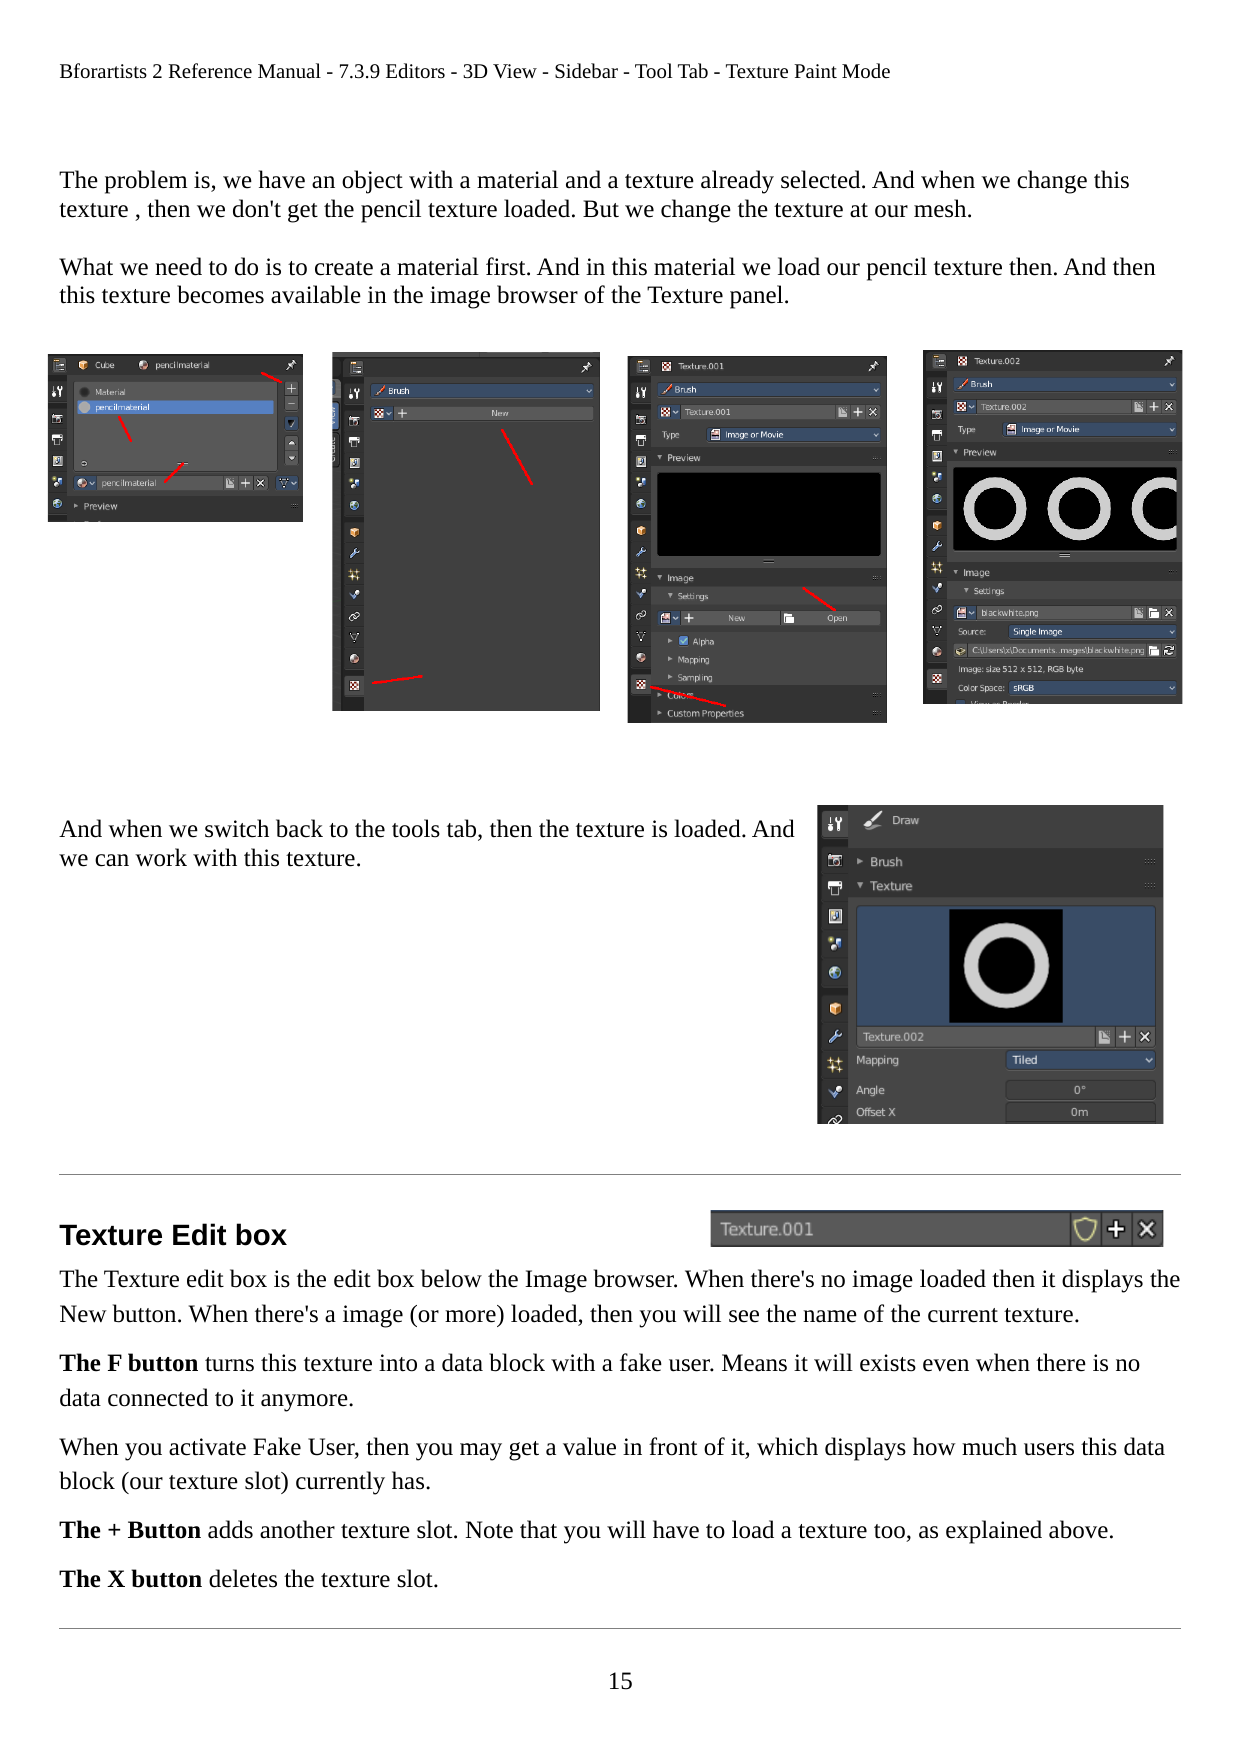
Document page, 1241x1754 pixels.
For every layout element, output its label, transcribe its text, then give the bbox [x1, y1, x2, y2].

text And when we switch back to the tools tab, then the texture is loaded. And we can work with this texture. [59, 814, 817, 872]
picture [923, 350, 1183, 704]
subtitle Texture Edit box [59, 1218, 1181, 1252]
text When you activate Fake User, then you may get a value in front of it, which displays how much users this data block (our texture slot) currently has. [59, 1432, 1181, 1495]
picture [627, 356, 887, 723]
text The F button turns this texture into a data block with a fake user. Means it will exists even when there is no data connected to it anymore. [59, 1348, 1181, 1411]
text The Texture edit box is the edit box below the Image browser. When there's no image loaded then it displays the New button. When there's a image (or more) loaded, then you will see the name of the current texture. [59, 1264, 1181, 1328]
picture [710, 1210, 1164, 1247]
picture [332, 352, 600, 711]
text The + Button adds another texture slot. Note that you will have to load a texture too, as explained above. [59, 1515, 1181, 1544]
picture [817, 805, 1164, 1124]
text The X button deletes the texture slot. [59, 1564, 1181, 1593]
text The problem is, we have an object with a material and a texture already selected. And when we change this texture , then we don't get the pencil texture loaded. But we change the texture at our mesh. [59, 165, 1181, 223]
picture [47, 354, 303, 522]
text What we need to do is to create a material first. And in this material we load our pencil texture then. And then this texture becomes available in the image browser of the Texture panel. [59, 252, 1181, 309]
